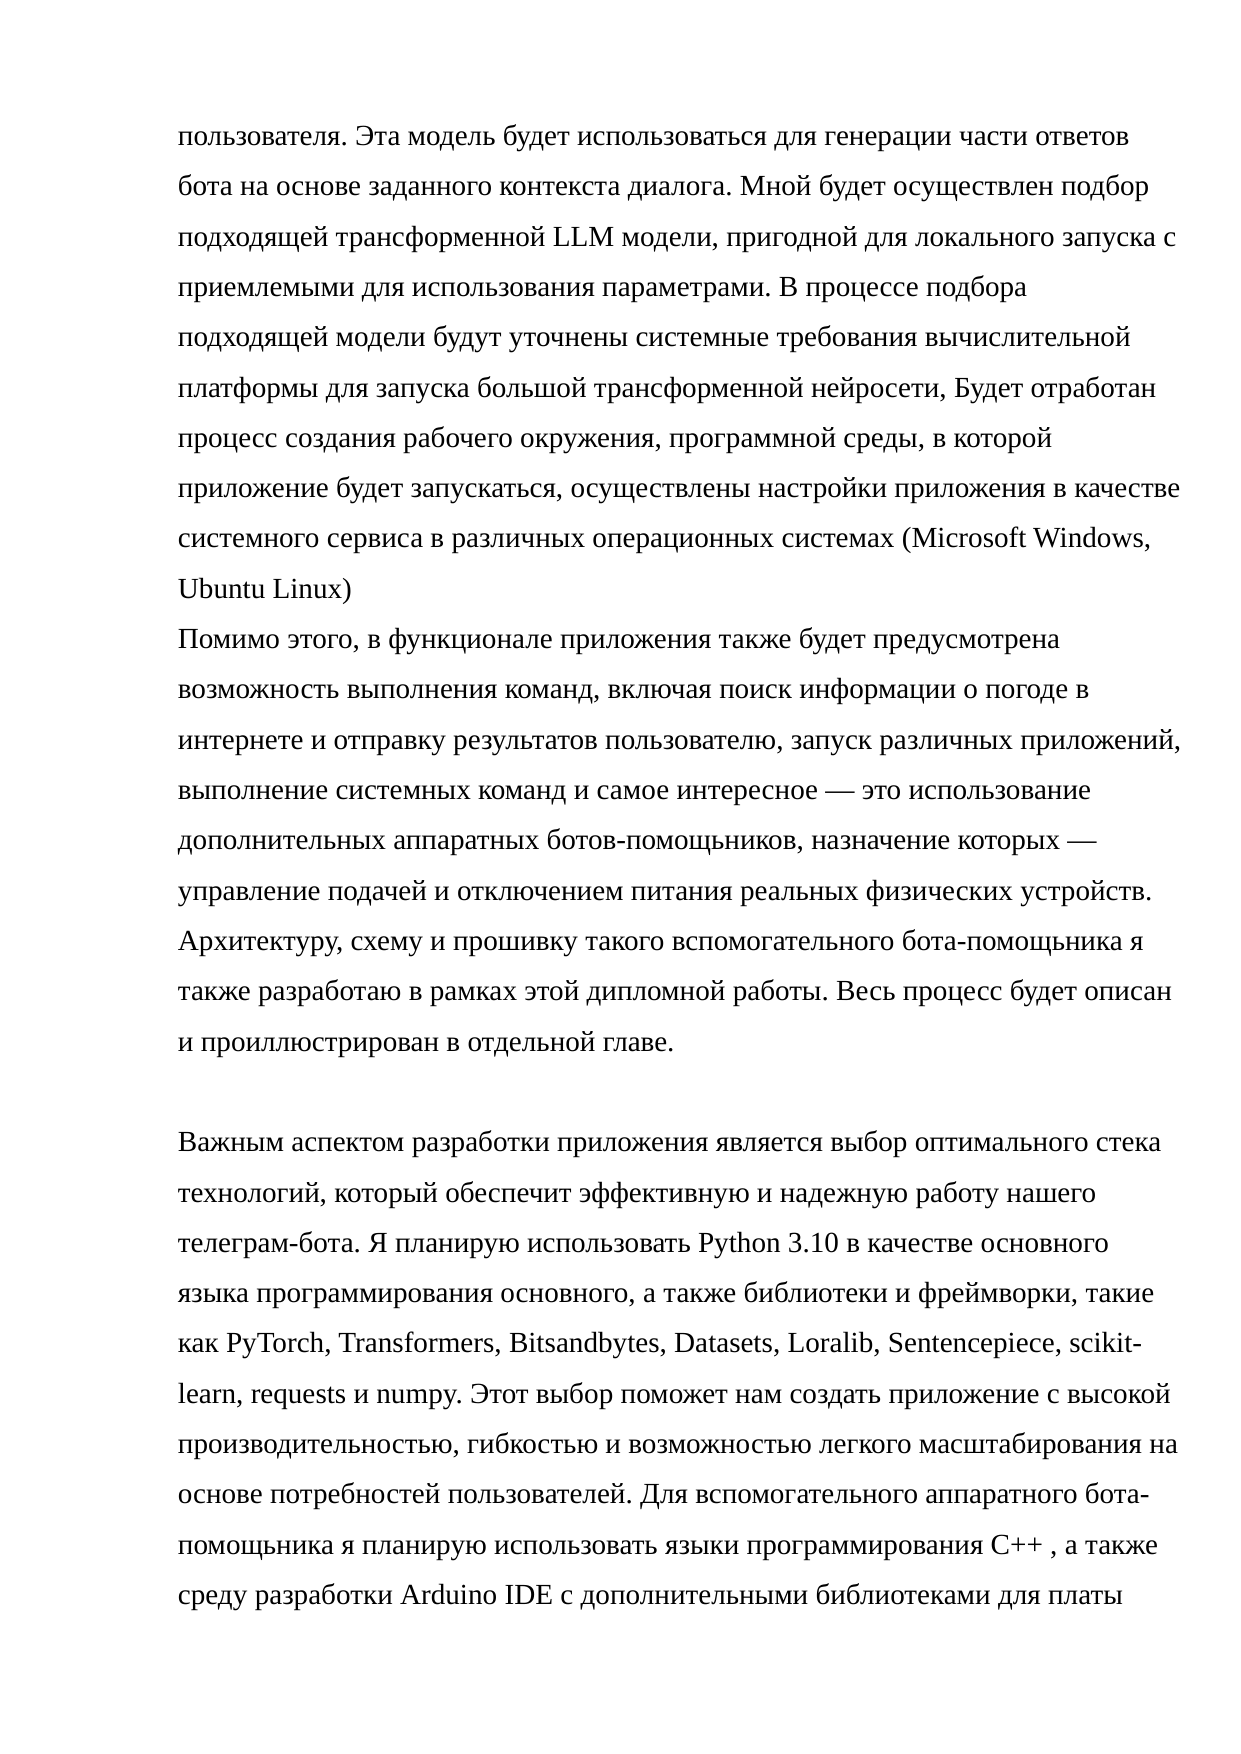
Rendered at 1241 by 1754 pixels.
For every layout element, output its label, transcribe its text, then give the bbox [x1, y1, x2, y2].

text Важным аспектом разработки приложения является выбор оптимального стека технологий, который обеспечит эффективную и надежную работу нашего телеграм-бота. Я планирую использовать Python 3.10 в качестве основного языка программирования основного, а также библиотеки и фреймворки, такие как PyTorch, Transformers, Bitsandbytes, Datasets, Loralib, Sentencepiece, scikit-learn, requests и numpy. Этот выбор поможет нам создать приложение с высокой производительностью, гибкостью и возможностью легкого масштабирования на основе потребностей пользователей. Для вспомогательного аппаратного бота-помощьника я планирую использовать языки программирования C++ , а также среду разработки Arduino IDE c дополнительными библиотеками для платы [178, 1124, 1182, 1611]
text пользователя. Эта модель будет использоваться для генерации части ответов бота на основе заданного контекста диалога. Мной будет осуществлен подбор подходящей трансформенной LLM модели, пригодной для локального запуска с приемлемыми для использования параметрами. В процессе подбора подходящей модели будут уточнены системные требования вычислительной платформы для запуска большой трансформенной нейросети, Будет отработан процесс создания рабочего окружения, программной среды, в которой приложение будет запускаться, осуществлены настройки приложения в качестве системного сервиса в различных операционных системах (Microsoft Windows, Ubuntu Linux) [178, 118, 1182, 604]
text Помимо этого, в функционале приложения также будет предусмотрена возможность выполнения команд, включая поиск информации о погоде в интернете и отправку результатов пользователю, запуск различных приложений, выполнение системных команд и самое интересное — это использование дополнительных аппаратных ботов-помощьников, назначение которых — управление подачей и отключением питания реальных физических устройств. Архитектуру, схему и прошивку такого вспомогательного бота-помощьника я также разработаю в рамках этой дипломной работы. Весь процесс будет описан и проиллюстрирован в отдельной главе. [178, 621, 1182, 1057]
